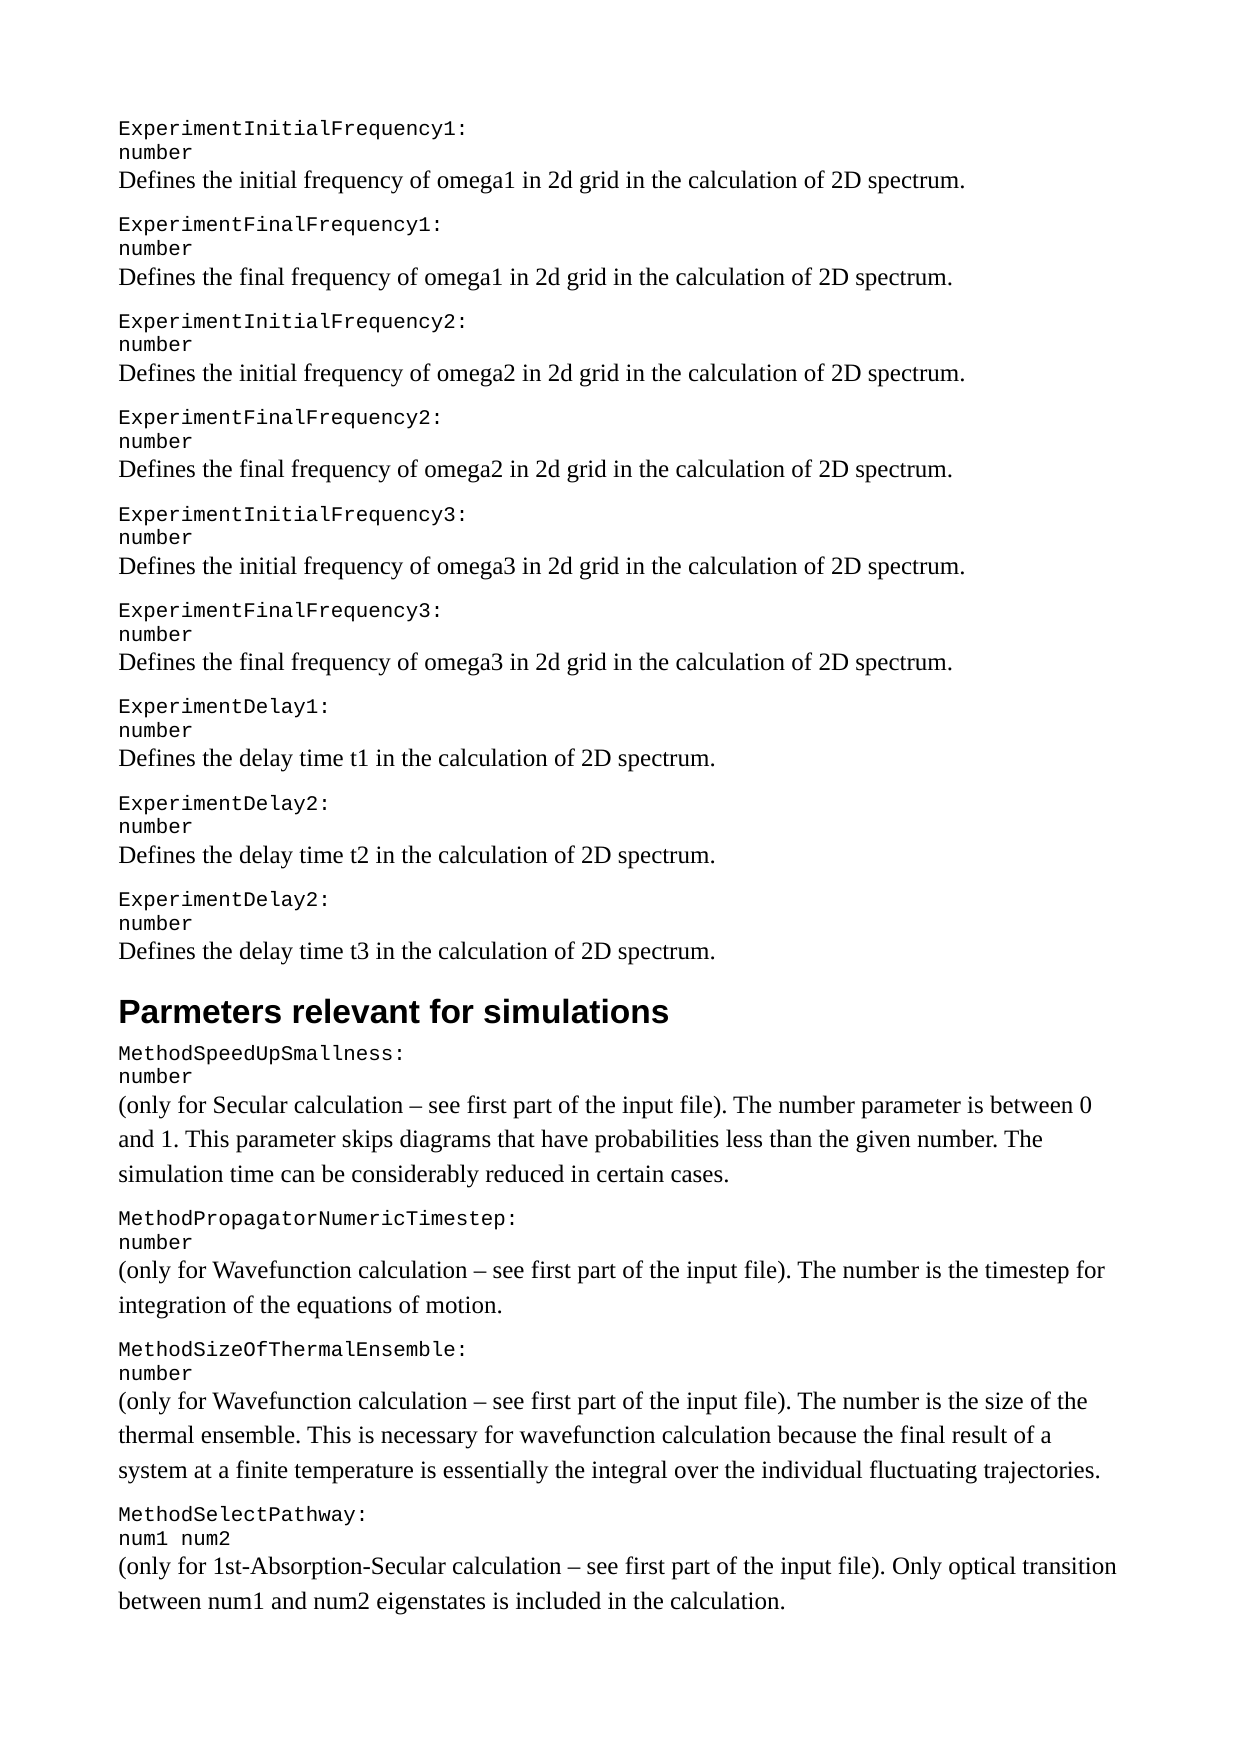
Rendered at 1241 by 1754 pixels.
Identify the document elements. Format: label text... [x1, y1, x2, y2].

text ExperimentDelay2: [118, 793, 1122, 816]
text (only for Wavefunction calculation – see first part of the input file). The number is the size of the thermal ensemble. This is necessary for wavefunction calculation because the final result of a system at a finite temperature is essentially the integral over the individual fluctuating trajectories. [118, 1386, 1122, 1484]
text number [118, 527, 1122, 551]
text (only for Wavefunction calculation – see first part of the input file). The number is the timestep for integration of the equations of motion. [118, 1255, 1122, 1318]
text Defines the delay time t1 in the calculation of 2D spectrum. [118, 743, 1122, 772]
text Defines the delay time t2 in the calculation of 2D spectrum. [118, 840, 1122, 869]
text ExperimentInitialFrequency3: [118, 503, 1122, 527]
text ExperimentFinalFrequency2: [118, 407, 1122, 431]
text Defines the initial frequency of omega2 in 2d grid in the calculation of 2D spectrum. [118, 358, 1122, 387]
text MethodSpeedUpSmallness: [118, 1043, 1122, 1066]
text ExperimentDelay1: [118, 696, 1122, 720]
text number [118, 1066, 1122, 1090]
text number [118, 623, 1122, 647]
subtitle Parmeters relevant for simulations [118, 992, 1122, 1030]
text number [118, 238, 1122, 262]
text number [118, 1232, 1122, 1255]
text (only for 1st-Absorption-Secular calculation – see first part of the input file). Only optical transition between num1 and num2 eigenstates is included in the calculation. [118, 1551, 1122, 1615]
text number [118, 431, 1122, 454]
text MethodSelectPathway: [118, 1504, 1122, 1528]
text number [118, 334, 1122, 358]
text Defines the initial frequency of omega1 in 2d grid in the calculation of 2D spectrum. [118, 165, 1122, 194]
text ExperimentFinalFrequency1: [118, 214, 1122, 238]
text Defines the initial frequency of omega3 in 2d grid in the calculation of 2D spectrum. [118, 551, 1122, 579]
text Defines the delay time t3 in the calculation of 2D spectrum. [118, 936, 1122, 965]
text number [118, 913, 1122, 936]
text ExperimentDelay2: [118, 889, 1122, 913]
text number [118, 1362, 1122, 1386]
text Defines the final frequency of omega1 in 2d grid in the calculation of 2D spectrum. [118, 262, 1122, 291]
text MethodSizeOfThermalEnsemble: [118, 1339, 1122, 1362]
text Defines the final frequency of omega2 in 2d grid in the calculation of 2D spectrum. [118, 454, 1122, 483]
text number [118, 720, 1122, 743]
text ExperimentInitialFrequency1: [118, 118, 1122, 142]
text ExperimentFinalFrequency3: [118, 600, 1122, 623]
text Defines the final frequency of omega3 in 2d grid in the calculation of 2D spectrum. [118, 647, 1122, 676]
text num1 num2 [118, 1528, 1122, 1551]
text (only for Secular calculation – see first part of the input file). The number parameter is between 0 and 1. This parameter skips diagrams that have probabilities less than the given number. The simulation time can be considerably reduced in certain cases. [118, 1090, 1122, 1188]
text number [118, 142, 1122, 165]
text MethodPropagatorNumericTimestep: [118, 1208, 1122, 1232]
text number [118, 816, 1122, 840]
text ExperimentInitialFrequency2: [118, 311, 1122, 334]
